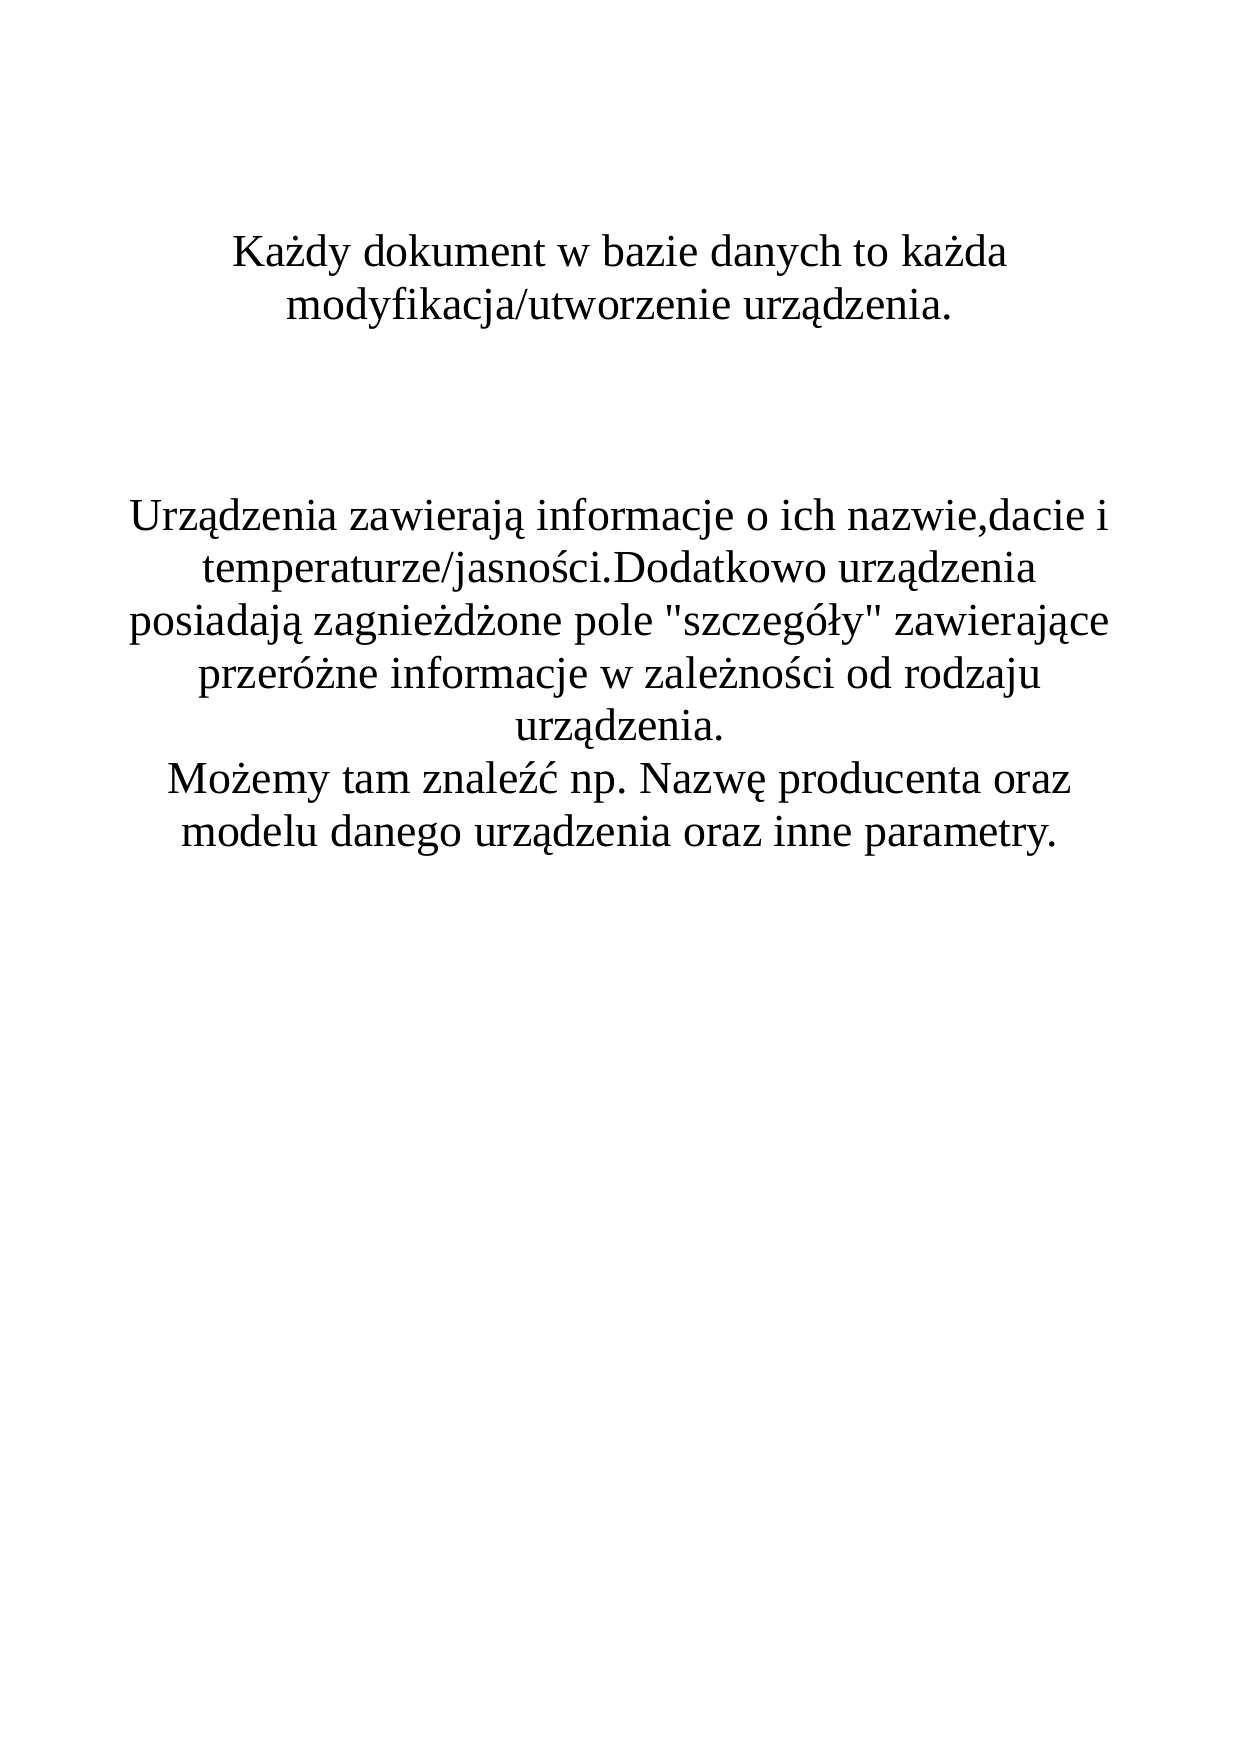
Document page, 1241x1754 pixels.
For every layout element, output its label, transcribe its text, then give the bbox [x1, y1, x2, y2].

text Urządzenia zawierają informacje o ich nazwie,dacie i temperaturze/jasności.Dodatkowo urządzenia posiadają zagnieżdżone pole "szczegóły" zawierające przeróżne informacje w zależności od rodzaju urządzenia. [118, 487, 1122, 751]
text Każdy dokument w bazie danych to każda modyfikacja/utworzenie urządzenia. [118, 223, 1122, 329]
text Możemy tam znaleźć np. Nazwę producenta oraz modelu danego urządzenia oraz inne parametry. [118, 751, 1122, 856]
